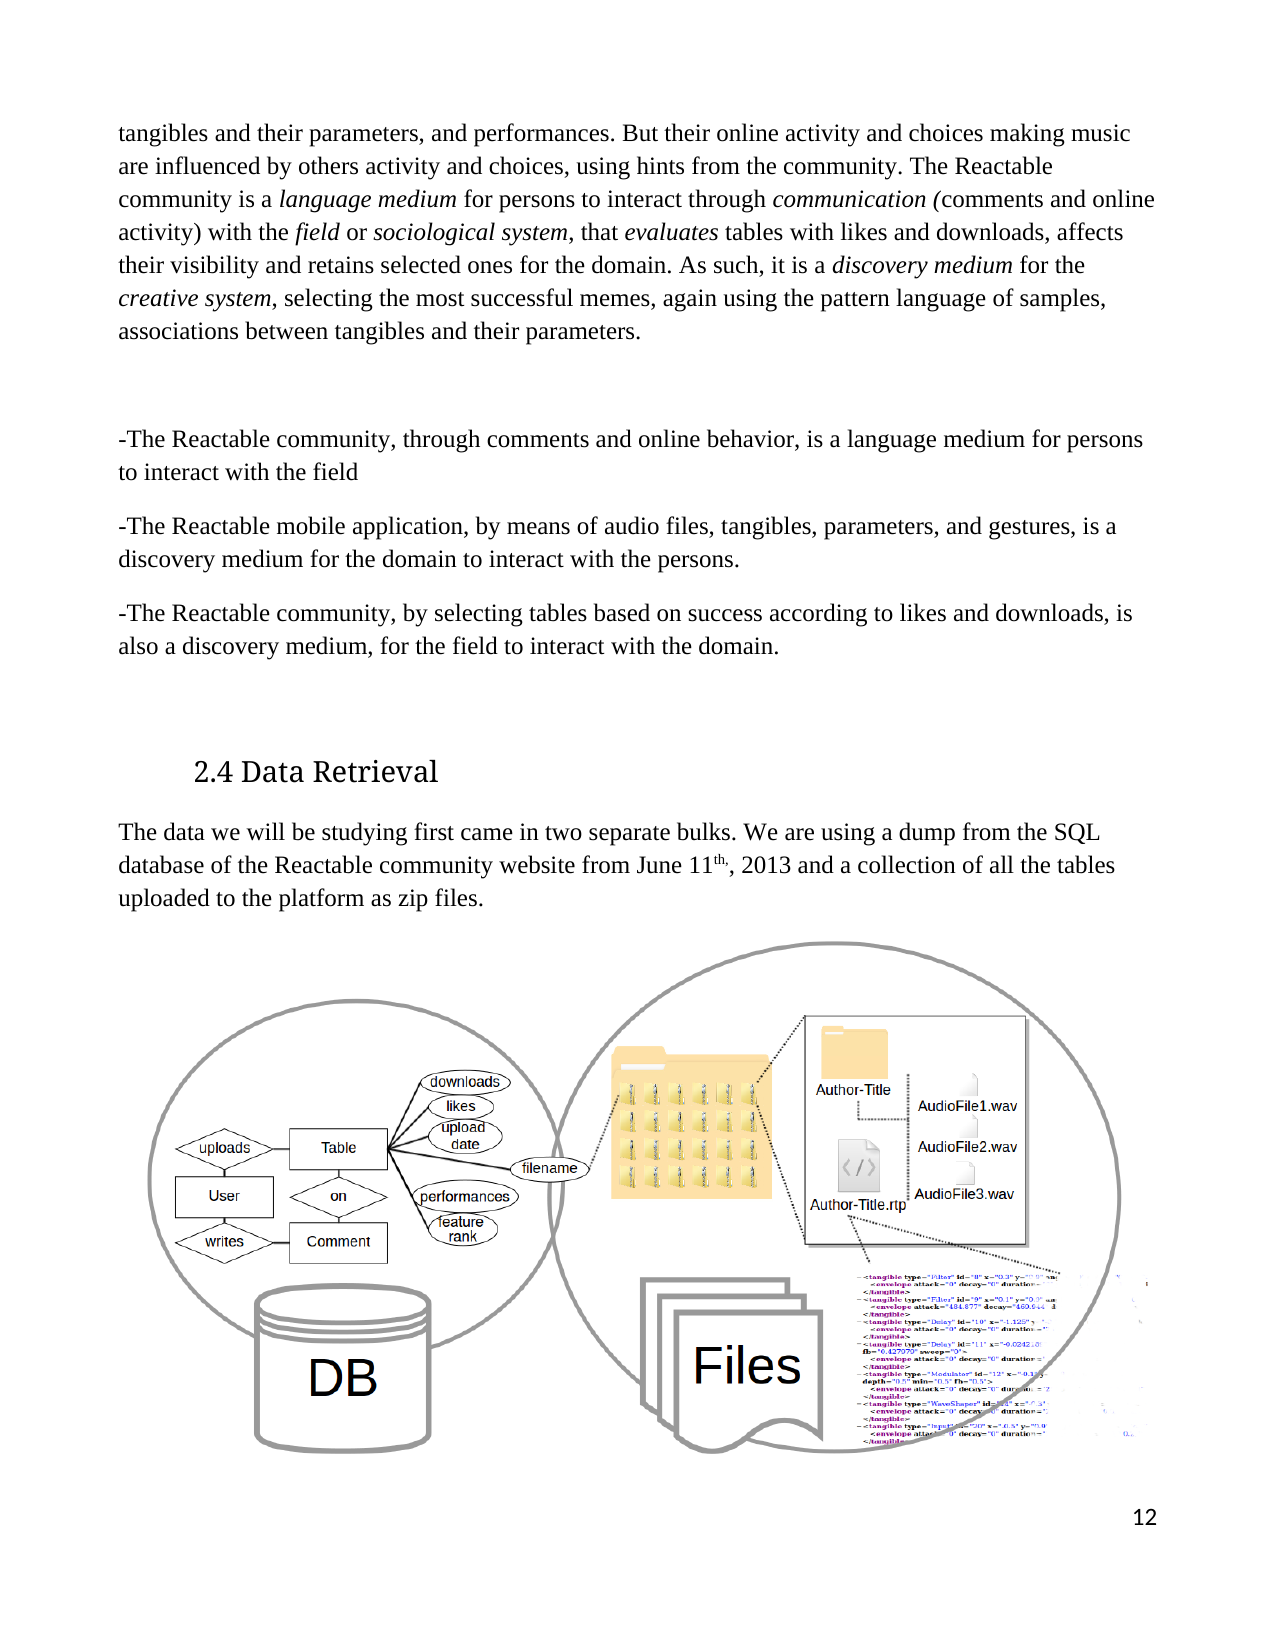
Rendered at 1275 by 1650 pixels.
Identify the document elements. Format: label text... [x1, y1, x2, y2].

text The data we will be studying first came in two separate bulks. We are using a dump from the SQL database of the Reactable community website from June 11th,, 2013 and a collection of all the tables uploaded to the platform as zip files. [118, 817, 1157, 912]
text 2.4 Data Retrieval [118, 751, 1157, 791]
picture [112, 937, 1163, 1467]
text -The Reactable community, by selecting tables based on success according to likes and downloads, is also a discovery medium, for the field to interact with the domain. [118, 598, 1157, 659]
text tangibles and their parameters, and performances. But their online activity and choices making music are influenced by others activity and choices, using hints from the community. The Reactable community is a language medium for persons to interact through communication (comments and online activity) with the field or sociological system, that evaluates tables with likes and downloads, affects their visibility and retains selected ones for the domain. As such, it is a discovery medium for the creative system, selecting the most successful memes, again using the pattern language of samples, associations between tangibles and their parameters. [118, 118, 1157, 345]
text -The Reactable mobile application, by means of audio files, tangibles, parameters, and gestures, is a discovery medium for the domain to interact with the persons. [118, 511, 1157, 573]
text -The Reactable community, through comments and online behavior, is a language medium for persons to interact with the field [118, 424, 1157, 486]
